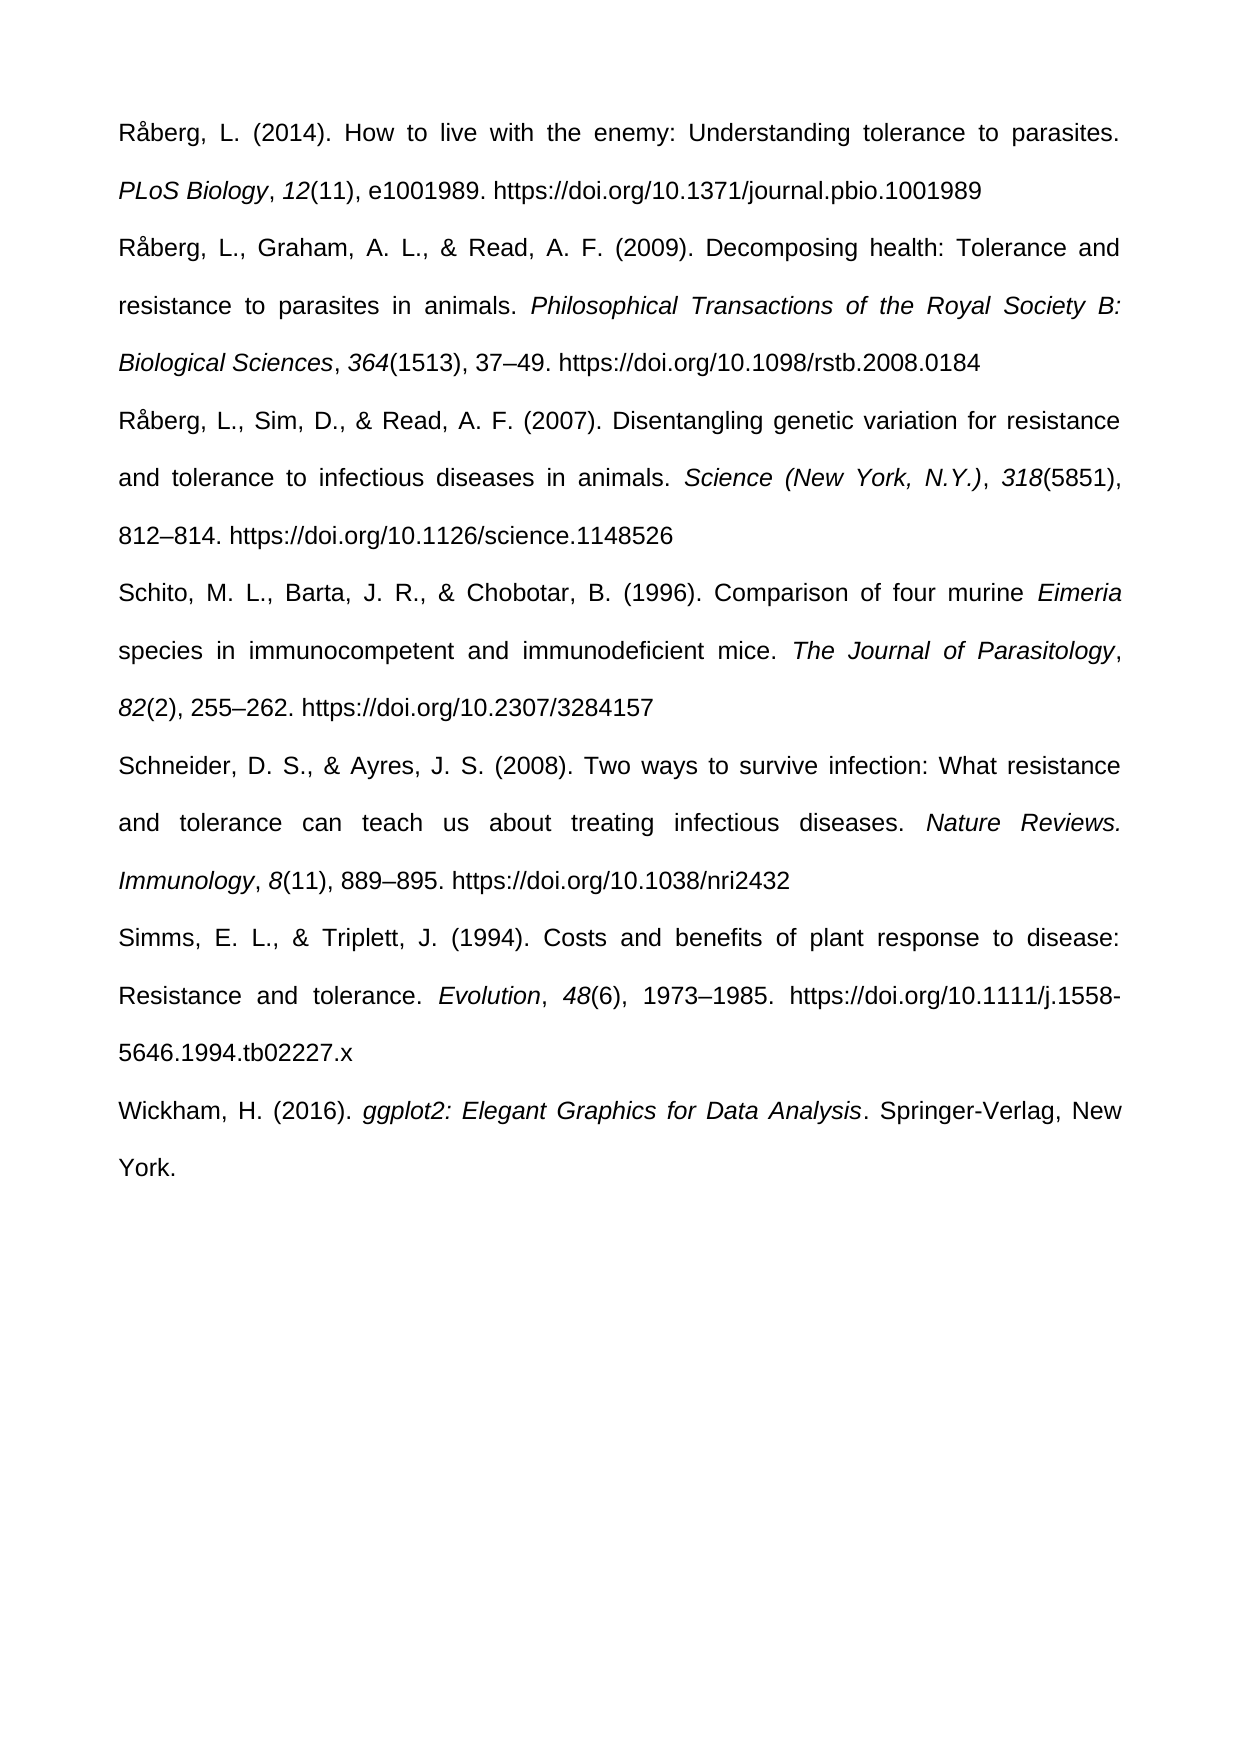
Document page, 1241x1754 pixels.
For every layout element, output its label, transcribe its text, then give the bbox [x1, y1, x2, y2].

text Wickham, H. (2016). ggplot2: Elegant Graphics for Data Analysis. Springer-Verlag, New York. [118, 1096, 1122, 1182]
text Schito, M. L., Barta, J. R., & Chobotar, B. (1996). Comparison of four murine Eimeria species in immunocompetent and immunodeficient mice. The Journal of Parasitology, 82(2), 255–262. https://doi.org/10.2307/3284157 [118, 578, 1122, 722]
text Råberg, L., Sim, D., & Read, A. F. (2007). Disentangling genetic variation for resistance and tolerance to infectious diseases in animals. Science (New York, N.Y.), 318(5851), 812–814. https://doi.org/10.1126/science.1148526 [118, 406, 1122, 549]
text Schneider, D. S., & Ayres, J. S. (2008). Two ways to survive infection: What resistance and tolerance can teach us about treating infectious diseases. Nature Reviews. Immunology, 8(11), 889–895. https://doi.org/10.1038/nri2432 [118, 751, 1122, 894]
text Simms, E. L., & Triplett, J. (1994). Costs and benefits of plant response to disease: Resistance and tolerance. Evolution, 48(6), 1973–1985. https://doi.org/10.1111/j.1558-5646.1994.tb02227.x [118, 923, 1122, 1067]
text Råberg, L., Graham, A. L., & Read, A. F. (2009). Decomposing health: Tolerance and resistance to parasites in animals. Philosophical Transactions of the Royal Society B: Biological Sciences, 364(1513), 37–49. https://doi.org/10.1098/rstb.2008.0184 [118, 233, 1122, 377]
text Råberg, L. (2014). How to live with the enemy: Understanding tolerance to parasites. PLoS Biology, 12(11), e1001989. https://doi.org/10.1371/journal.pbio.1001989 [118, 118, 1122, 204]
